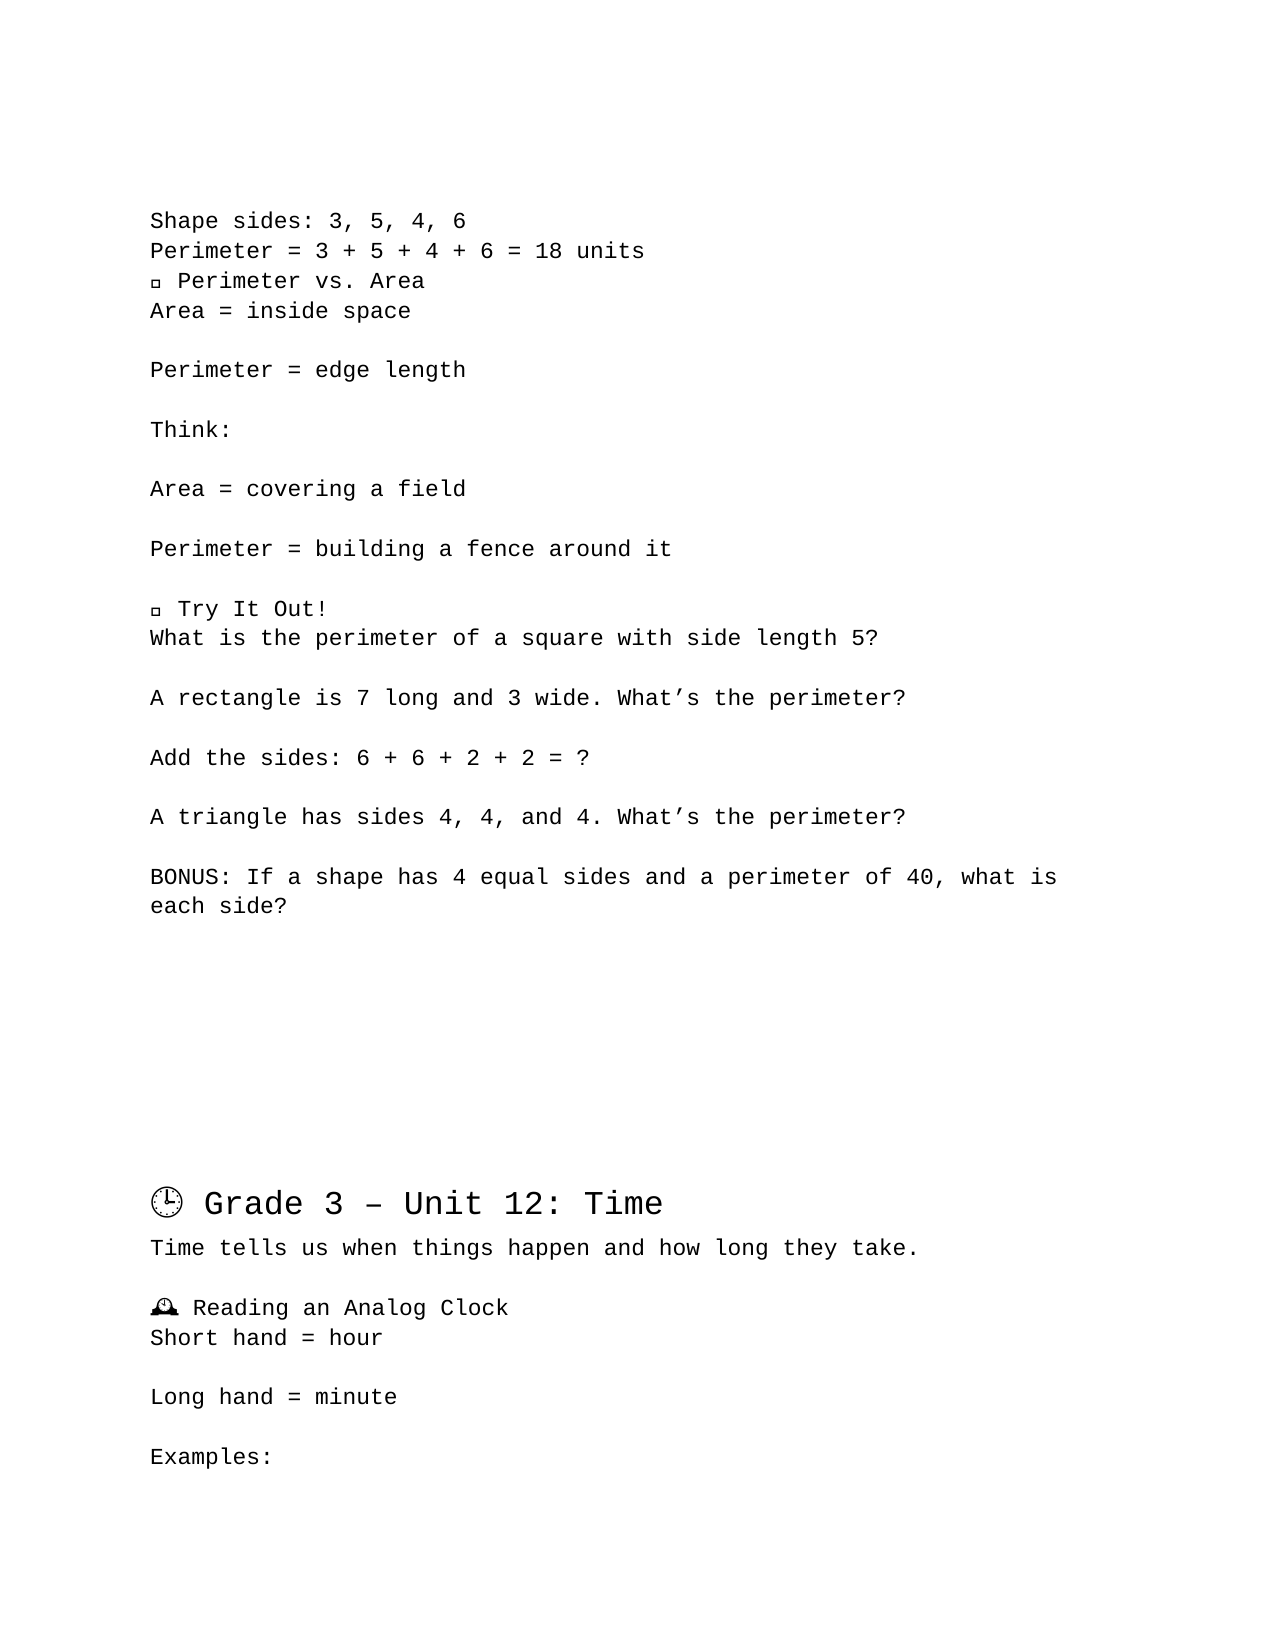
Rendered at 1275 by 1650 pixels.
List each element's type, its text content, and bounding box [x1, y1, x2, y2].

text Area = covering a field [150, 478, 1125, 504]
text Long hand = minute [150, 1386, 1125, 1412]
text Add the sides: 6 + 6 + 2 + 2 = ? [150, 746, 1125, 772]
text A triangle has sides 4, 4, and 4. What’s the perimeter? [150, 805, 1125, 831]
text Perimeter = 3 + 5 + 4 + 6 = 18 units [150, 239, 1125, 265]
text Short hand = hour [150, 1326, 1125, 1352]
text Area = inside space [150, 299, 1125, 325]
text BONUS: If a shape has 4 equal sides and a perimeter of 40, what is each side? [150, 865, 1125, 921]
text Perimeter = building a fence around it [150, 537, 1125, 563]
text 🕰️ Reading an Analog Clock [150, 1296, 1125, 1322]
text A rectangle is 7 long and 3 wide. What’s the perimeter? [150, 686, 1125, 712]
subtitle 🕒 Grade 3 – Unit 12: Time [150, 1186, 1125, 1224]
text Think: [150, 418, 1125, 444]
text 🧠 Try It Out! [150, 597, 1125, 623]
text 🔁 Perimeter vs. Area [150, 269, 1125, 295]
text What is the perimeter of a square with side length 5? [150, 627, 1125, 653]
text Examples: [150, 1445, 1125, 1471]
text Shape sides: 3, 5, 4, 6 [150, 209, 1125, 236]
text Perimeter = edge length [150, 358, 1125, 384]
text Time tells us when things happen and how long they take. [150, 1237, 1125, 1263]
